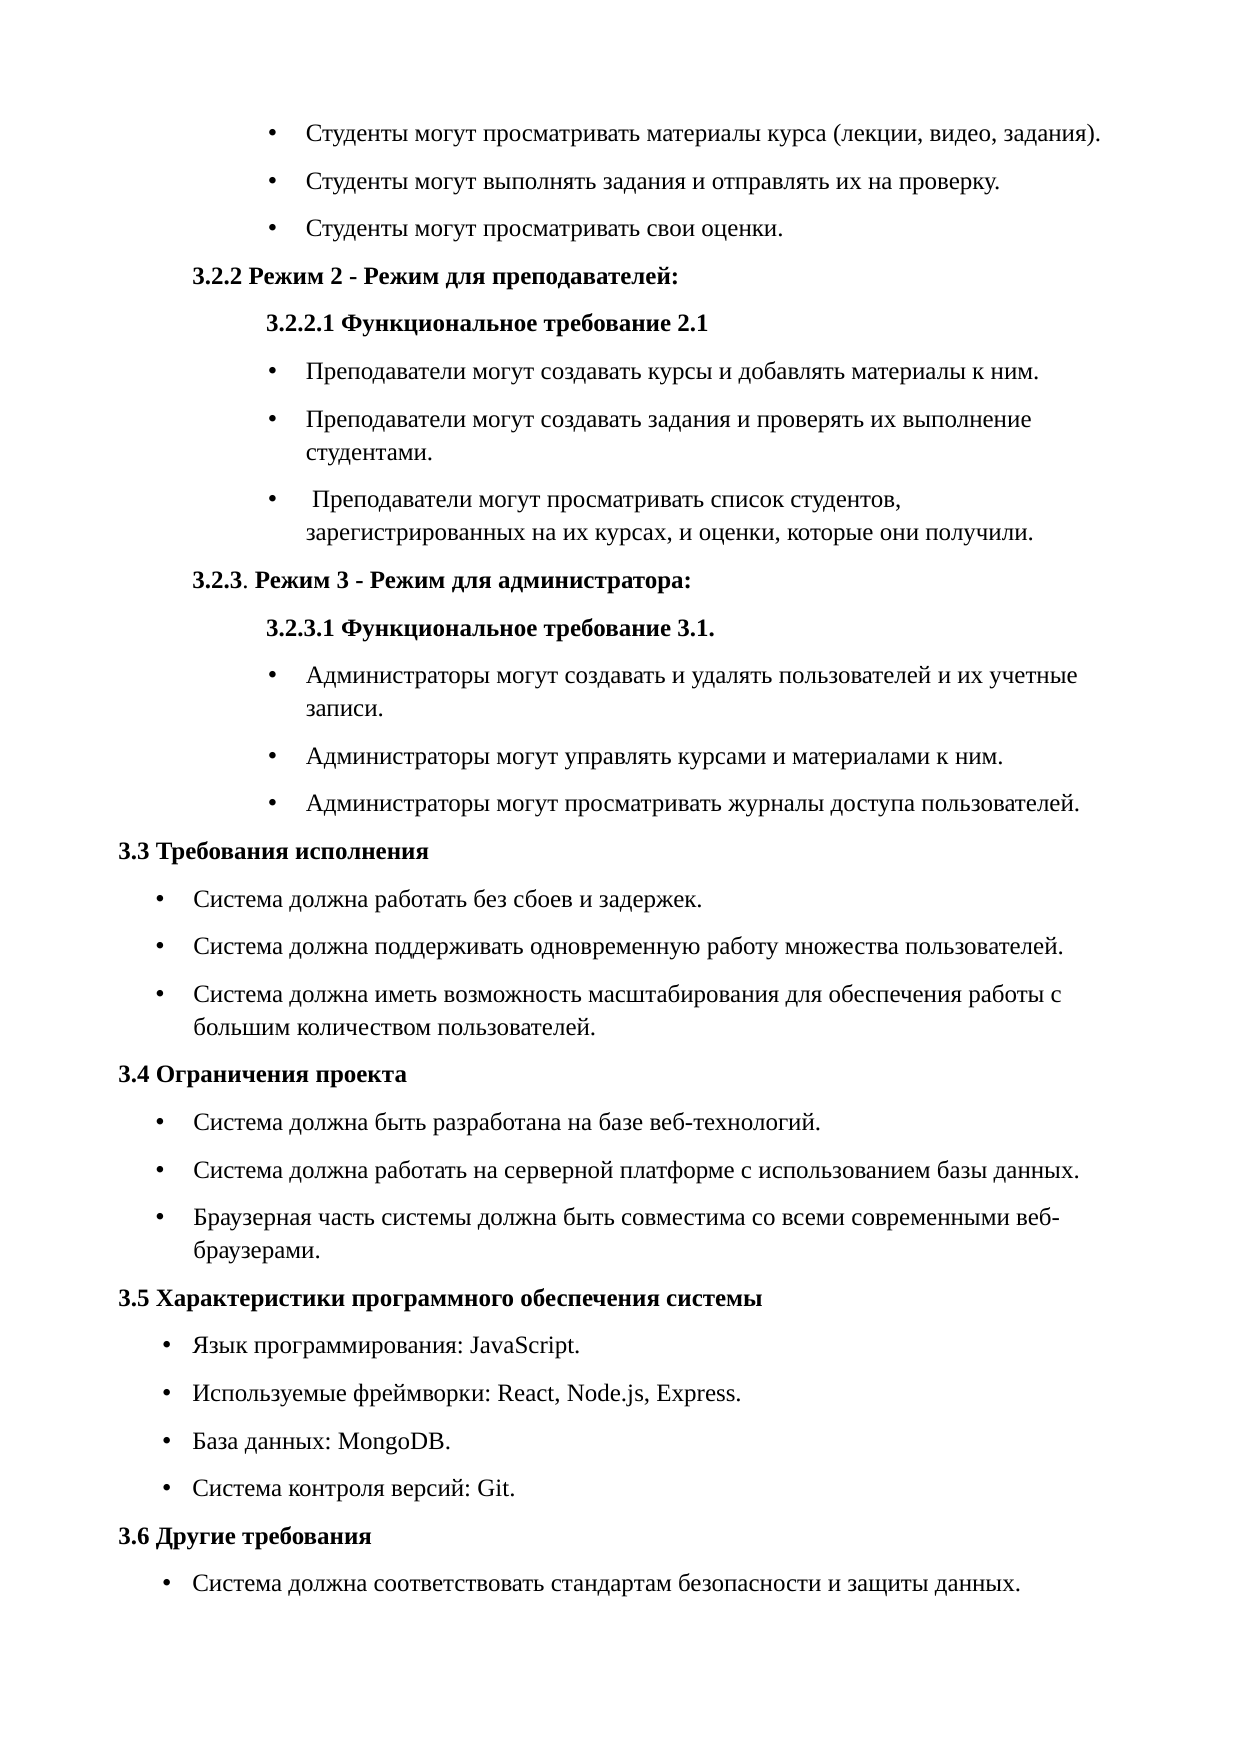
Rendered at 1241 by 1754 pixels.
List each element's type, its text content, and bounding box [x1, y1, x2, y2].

list Язык программирования: JavaScript. [162, 1331, 1122, 1359]
list Студенты могут выполнять задания и отправлять их на проверку. [268, 166, 1122, 194]
list Преподаватели могут создавать курсы и добавлять материалы к ним. [268, 356, 1122, 385]
list Система должна поддерживать одновременную работу множества пользователей. [156, 931, 1122, 960]
list Система должна иметь возможность масштабирования для обеспечения работы с большим количеством пользователей. [156, 979, 1122, 1041]
list Браузерная часть системы должна быть совместима со всеми современными веб-браузерами. [156, 1202, 1122, 1264]
list Администраторы могут управлять курсами и материалами к ним. [268, 741, 1122, 769]
list Администраторы могут просматривать журналы доступа пользователей. [268, 788, 1122, 817]
list Преподаватели могут просматривать список студентов, зарегистрированных на их курсах, и оценки, которые они получили. [268, 484, 1122, 546]
list Система должна работать на серверной платформе с использованием базы данных. [156, 1155, 1122, 1183]
list Используемые фреймворки: React, Node.js, Express. [162, 1378, 1122, 1407]
list Система должна быть разработана на базе веб-технологий. [156, 1107, 1122, 1136]
text 3.4 Ограничения проекта [118, 1059, 1122, 1088]
text 3.2.3. Режим 3 - Режим для администратора: [118, 565, 1122, 594]
list Преподаватели могут создавать задания и проверять их выполнение студентами. [268, 404, 1122, 466]
list Администраторы могут создавать и удалять пользователей и их учетные записи. [268, 660, 1122, 722]
list Система контроля версий: Git. [162, 1473, 1122, 1502]
list Студенты могут просматривать свои оценки. [268, 213, 1122, 242]
text 3.2.2.1 Функциональное требование 2.1 [118, 308, 1122, 337]
text 3.6 Другие требования [118, 1521, 1122, 1550]
list Студенты могут просматривать материалы курса (лекции, видео, задания). [268, 118, 1122, 147]
text 3.3 Требования исполнения [118, 836, 1122, 865]
text 3.2.2 Режим 2 - Режим для преподавателей: [118, 261, 1122, 290]
list Система должна работать без сбоев и задержек. [156, 884, 1122, 912]
text 3.2.3.1 Функциональное требование 3.1. [118, 613, 1122, 641]
list Система должна соответствовать стандартам безопасности и защиты данных. [162, 1568, 1122, 1597]
list База данных: MongoDB. [162, 1426, 1122, 1454]
text 3.5 Характеристики программного обеспечения системы [118, 1283, 1122, 1312]
